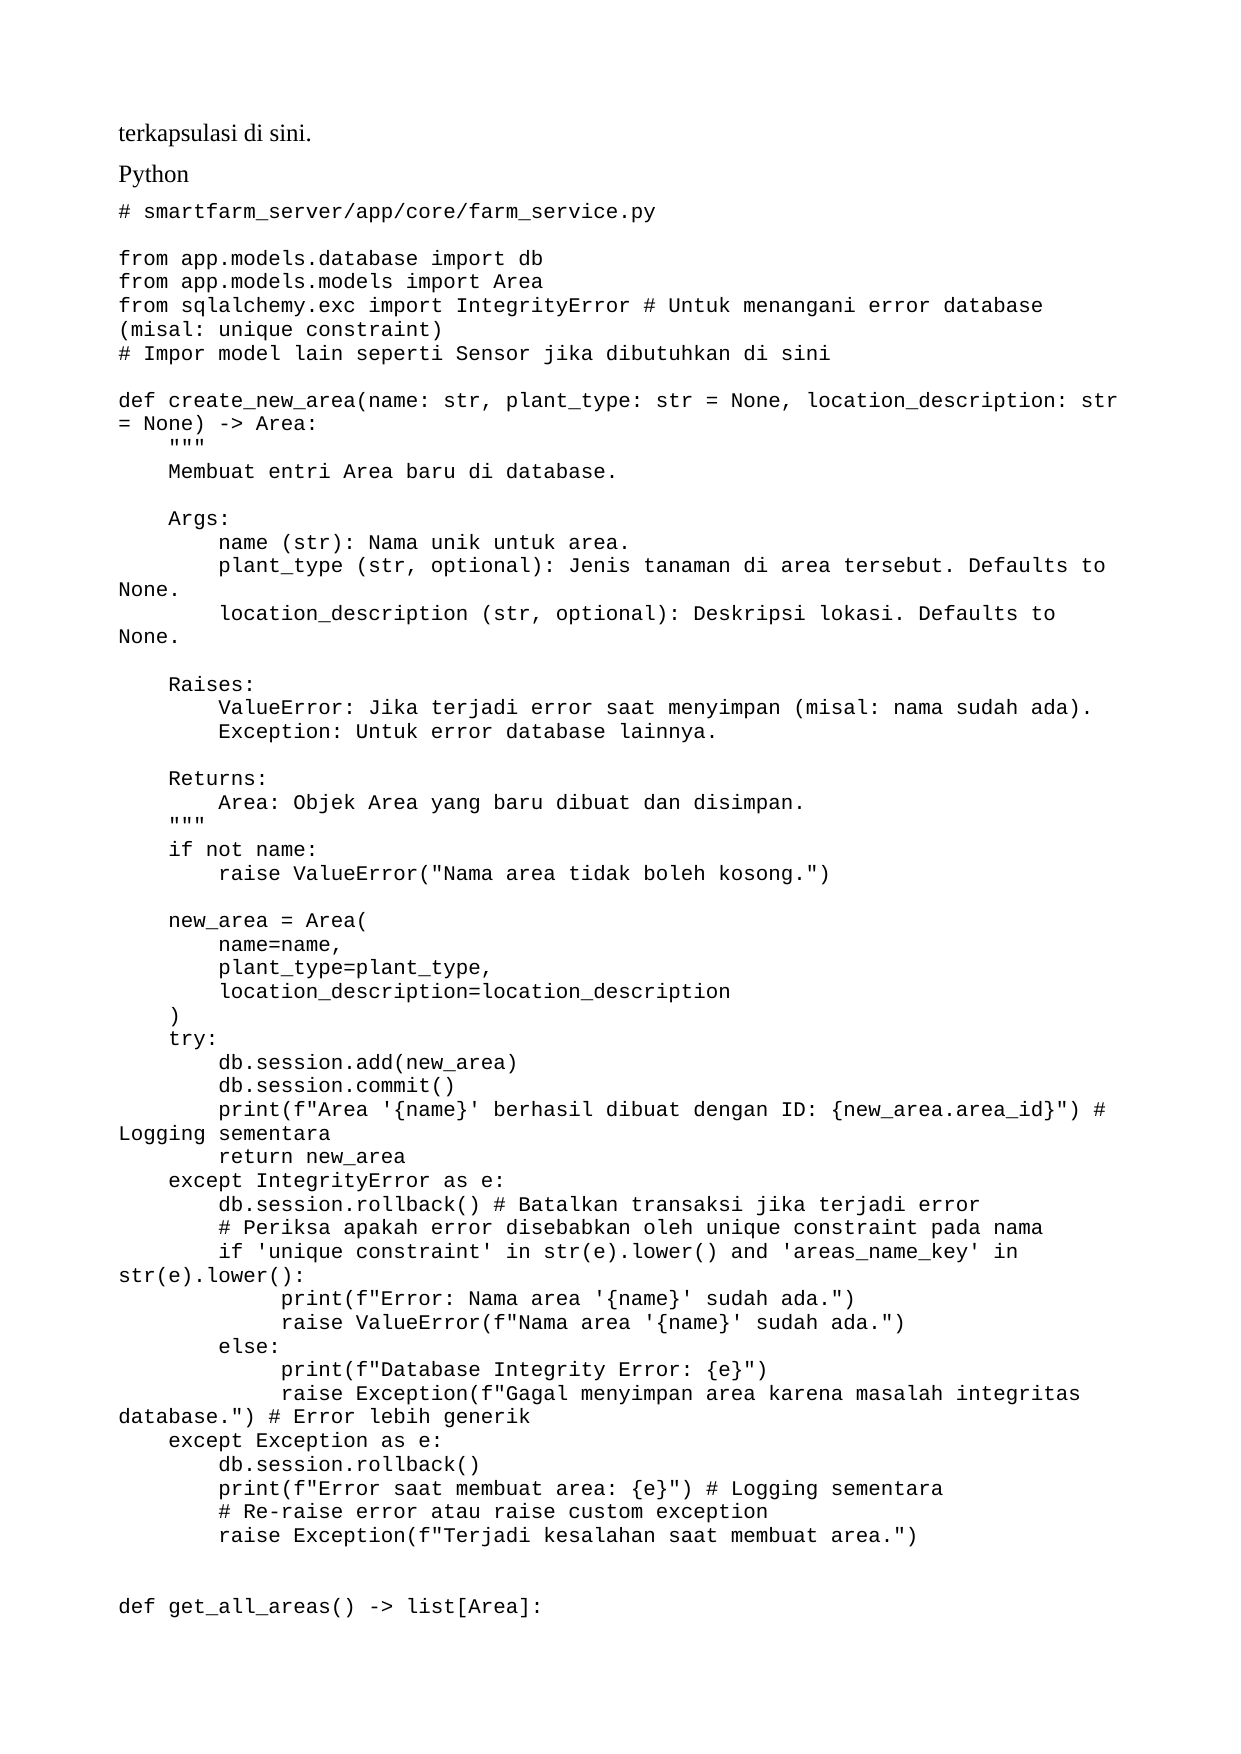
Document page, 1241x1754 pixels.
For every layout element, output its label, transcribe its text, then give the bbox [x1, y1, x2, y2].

text # Periksa apakah error disebabkan oleh unique constraint pada nama [118, 1217, 1122, 1241]
text location_description (str, optional): Deskripsi lokasi. Defaults to None. [118, 603, 1122, 650]
text # Re-raise error atau raise custom exception [118, 1501, 1122, 1525]
text if not name: [118, 839, 1122, 863]
text from app.models.database import db [118, 248, 1122, 272]
text # smartfarm_server/app/core/farm_service.py [118, 201, 1122, 224]
text plant_type (str, optional): Jenis tanaman di area tersebut. Defaults to None. [118, 555, 1122, 603]
text print(f"Database Integrity Error: {e}") [118, 1359, 1122, 1383]
text Exception: Untuk error database lainnya. [118, 721, 1122, 744]
text from app.models.models import Area [118, 272, 1122, 295]
text def get_all_areas() -> list[Area]: [118, 1596, 1122, 1619]
text try: [118, 1028, 1122, 1052]
text new_area = Area( [118, 910, 1122, 934]
text raise ValueError(f"Nama area '{name}' sudah ada.") [118, 1312, 1122, 1336]
text Returns: [118, 768, 1122, 792]
text location_description=location_description [118, 981, 1122, 1004]
text return new_area [118, 1146, 1122, 1170]
text Raises: [118, 673, 1122, 697]
text else: [118, 1336, 1122, 1359]
text Python [118, 159, 1122, 188]
text """ [118, 815, 1122, 839]
text from sqlalchemy.exc import IntegrityError # Untuk menangani error database (misal: unique constraint) [118, 295, 1122, 342]
text print(f"Error: Nama area '{name}' sudah ada.") [118, 1288, 1122, 1312]
text except IntegrityError as e: [118, 1170, 1122, 1194]
text db.session.add(new_area) [118, 1052, 1122, 1076]
text db.session.commit() [118, 1076, 1122, 1099]
text """ [118, 437, 1122, 461]
text print(f"Error saat membuat area: {e}") # Logging sementara [118, 1477, 1122, 1501]
text if 'unique constraint' in str(e).lower() and 'areas_name_key' in str(e).lower(): [118, 1241, 1122, 1288]
text raise Exception(f"Terjadi kesalahan saat membuat area.") [118, 1525, 1122, 1548]
text Membuat entri Area baru di database. [118, 461, 1122, 484]
text Args: [118, 508, 1122, 532]
text plant_type=plant_type, [118, 957, 1122, 981]
text raise ValueError("Nama area tidak boleh kosong.") [118, 863, 1122, 886]
text ValueError: Jika terjadi error saat menyimpan (misal: nama sudah ada). [118, 697, 1122, 721]
text db.session.rollback() # Batalkan transaksi jika terjadi error [118, 1194, 1122, 1217]
text # Impor model lain seperti Sensor jika dibutuhkan di sini [118, 342, 1122, 366]
text Area: Objek Area yang baru dibuat dan disimpan. [118, 792, 1122, 815]
text name (str): Nama unik untuk area. [118, 532, 1122, 555]
text ) [118, 1004, 1122, 1028]
text terkapsulasi di sini. [118, 118, 1122, 147]
text except Exception as e: [118, 1430, 1122, 1454]
text db.session.rollback() [118, 1454, 1122, 1477]
text name=name, [118, 934, 1122, 957]
text raise Exception(f"Gagal menyimpan area karena masalah integritas database.") # Error lebih generik [118, 1383, 1122, 1430]
text print(f"Area '{name}' berhasil dibuat dengan ID: {new_area.area_id}") # Logging sementara [118, 1099, 1122, 1146]
text def create_new_area(name: str, plant_type: str = None, location_description: str = None) -> Area: [118, 390, 1122, 437]
